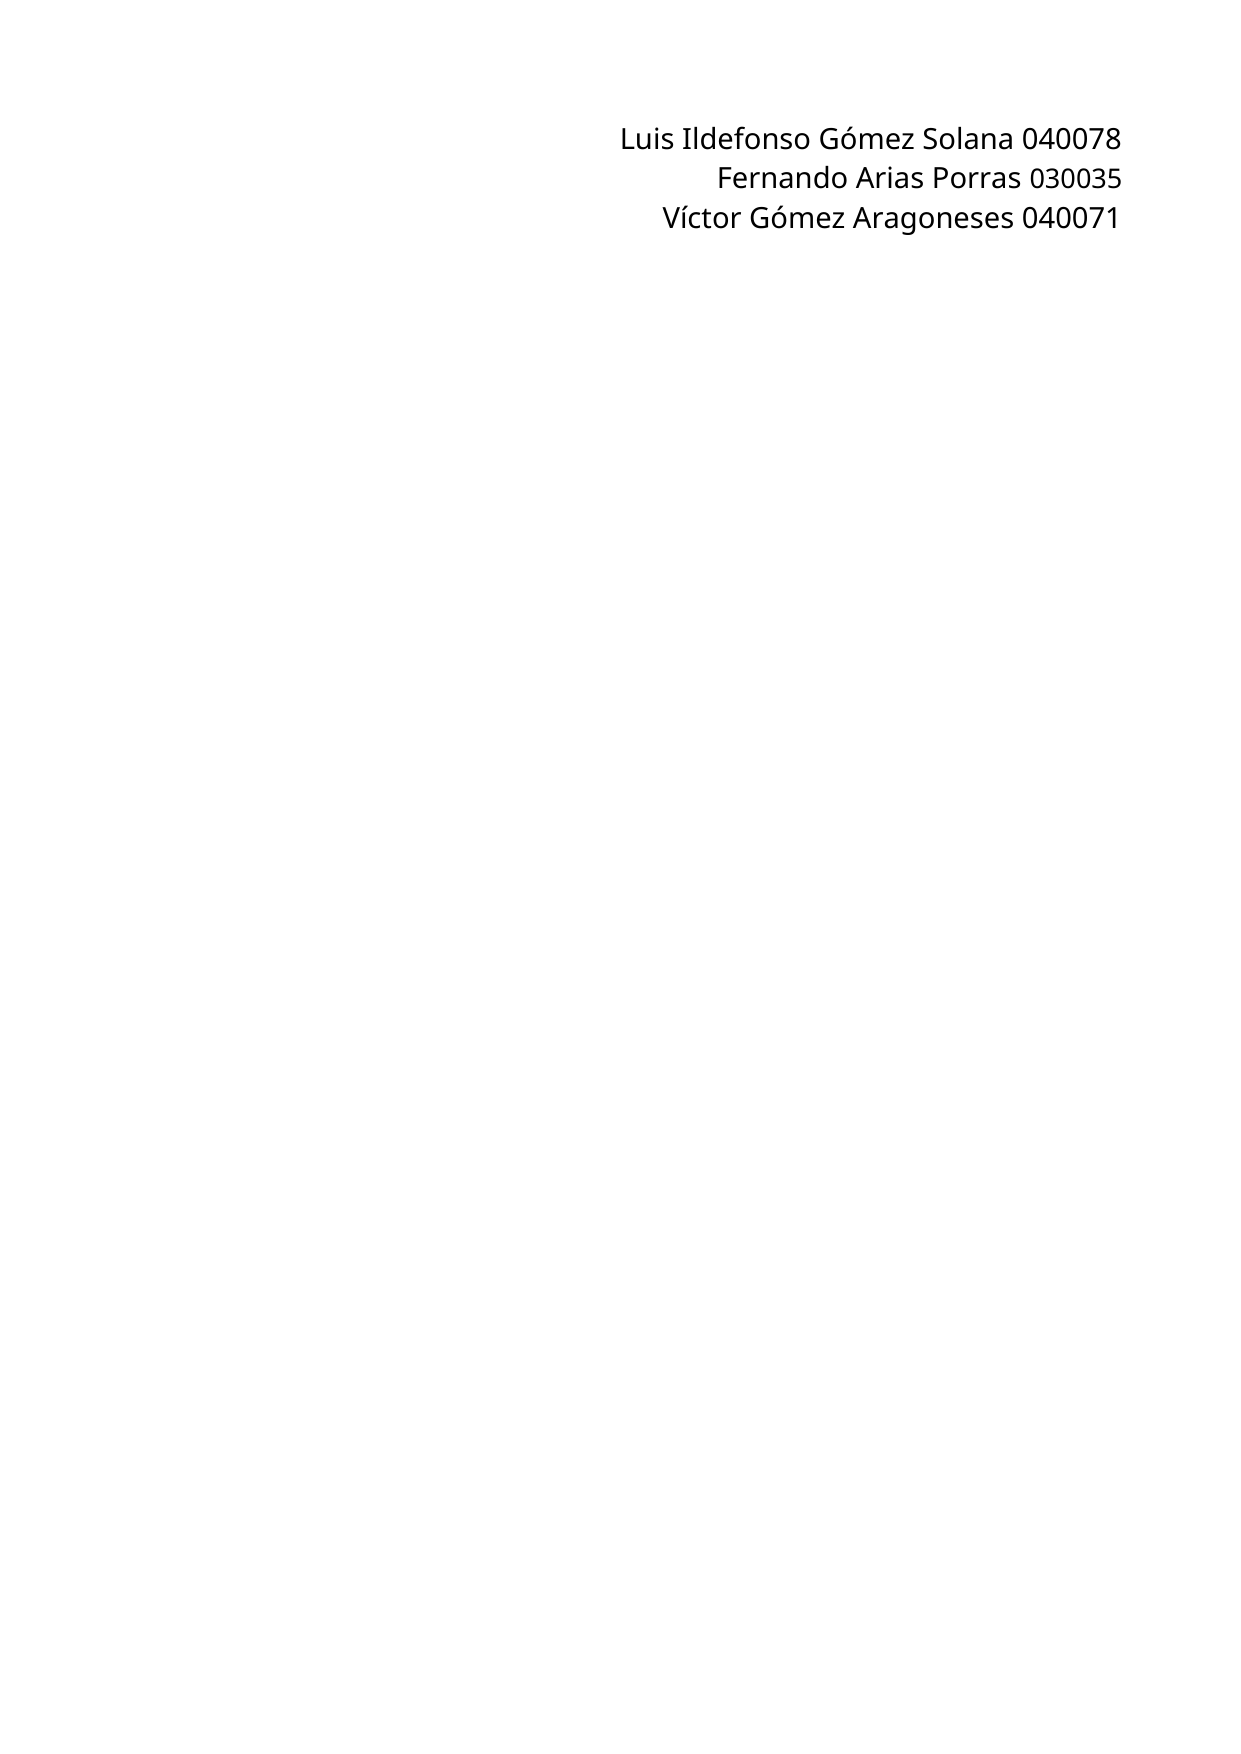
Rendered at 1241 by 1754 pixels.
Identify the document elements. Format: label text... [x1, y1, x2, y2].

text Luis Ildefonso Gómez Solana 040078 [118, 118, 1122, 158]
text Fernando Arias Porras 030035 [118, 158, 1122, 197]
text Víctor Gómez Aragoneses 040071 [118, 197, 1122, 237]
